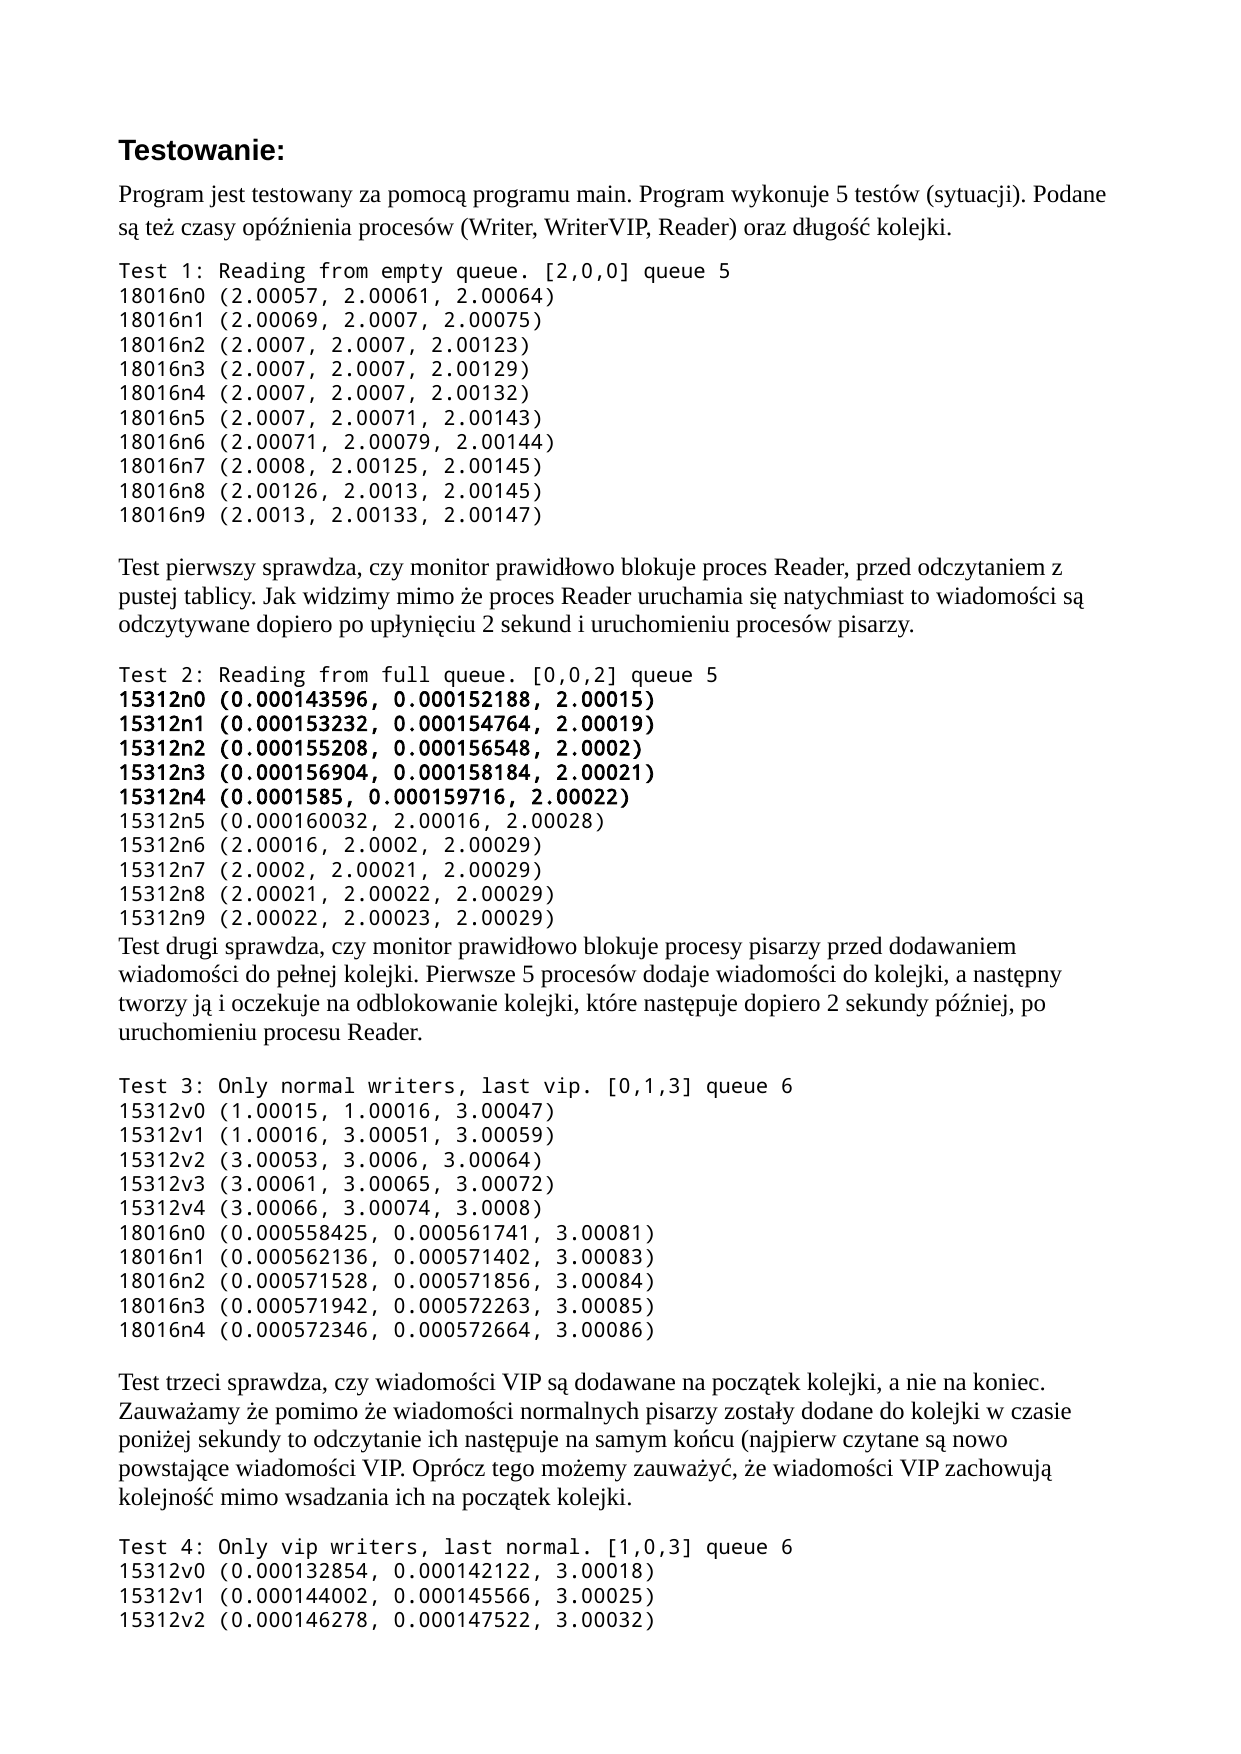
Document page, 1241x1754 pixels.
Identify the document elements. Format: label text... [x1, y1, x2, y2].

subtitle Testowanie: [118, 133, 1122, 166]
text Test pierwszy sprawdza, czy monitor prawidłowo blokuje proces Reader, przed odczytaniem z pustej tablicy. Jak widzimy mimo że proces Reader uruchamia się natychmiast to wiadomości są odczytywane dopiero po upłynięciu 2 sekund i uruchomieniu procesów pisarzy. [118, 552, 1122, 638]
text 18016n5 (2.0007, 2.00071, 2.00143) [118, 406, 1122, 430]
text 18016n2 (0.000571528, 0.000571856, 3.00084) [118, 1269, 1122, 1294]
text Program jest testowany za pomocą programu main. Program wykonuje 5 testów (sytuacji). Podane są też czasy opóźnienia procesów (Writer, WriterVIP, Reader) oraz długość kolejki. [118, 179, 1122, 241]
text 15312n2 (0.000155208, 0.000156548, 2.0002) [118, 736, 1122, 760]
text 18016n0 (2.00057, 2.00061, 2.00064) [118, 284, 1122, 308]
text Test 2: Reading from full queue. [0,0,2] queue 5 [118, 663, 1122, 687]
text 18016n9 (2.0013, 2.00133, 2.00147) [118, 503, 1122, 528]
text 15312v0 (1.00015, 1.00016, 3.00047) [118, 1099, 1122, 1123]
text 15312n3 (0.000156904, 0.000158184, 2.00021) [118, 760, 1122, 784]
text Test 1: Reading from empty queue. [2,0,0] queue 5 [118, 259, 1122, 284]
text 18016n4 (0.000572346, 0.000572664, 3.00086) [118, 1318, 1122, 1343]
text 15312v1 (1.00016, 3.00051, 3.00059) [118, 1123, 1122, 1148]
text 15312n6 (2.00016, 2.0002, 2.00029) [118, 833, 1122, 858]
text 15312v3 (3.00061, 3.00065, 3.00072) [118, 1172, 1122, 1196]
text 15312n7 (2.0002, 2.00021, 2.00029) [118, 858, 1122, 882]
text Test trzeci sprawdza, czy wiadomości VIP są dodawane na początek kolejki, a nie na koniec. Zauważamy że pomimo że wiadomości normalnych pisarzy zostały dodane do kolejki w czasie poniżej sekundy to odczytanie ich następuje na samym końcu (najpierw czytane są nowo powstające wiadomości VIP. Oprócz tego możemy zauważyć, że wiadomości VIP zachowują kolejność mimo wsadzania ich na początek kolejki. [118, 1367, 1122, 1511]
text 15312v0 (0.000132854, 0.000142122, 3.00018) [118, 1559, 1122, 1584]
text 15312v2 (0.000146278, 0.000147522, 3.00032) [118, 1608, 1122, 1633]
text 15312v1 (0.000144002, 0.000145566, 3.00025) [118, 1584, 1122, 1608]
text Test 3: Only normal writers, last vip. [0,1,3] queue 6 [118, 1074, 1122, 1099]
text 15312n1 (0.000153232, 0.000154764, 2.00019) [118, 711, 1122, 736]
text 18016n1 (2.00069, 2.0007, 2.00075) [118, 308, 1122, 333]
text 15312n0 (0.000143596, 0.000152188, 2.00015) [118, 687, 1122, 711]
text 18016n7 (2.0008, 2.00125, 2.00145) [118, 454, 1122, 479]
text 18016n1 (0.000562136, 0.000571402, 3.00083) [118, 1245, 1122, 1269]
text 15312n4 (0.0001585, 0.000159716, 2.00022) [118, 784, 1122, 809]
text 15312n8 (2.00021, 2.00022, 2.00029) [118, 882, 1122, 906]
text 15312v4 (3.00066, 3.00074, 3.0008) [118, 1196, 1122, 1221]
text 15312v2 (3.00053, 3.0006, 3.00064) [118, 1148, 1122, 1172]
text 15312n9 (2.00022, 2.00023, 2.00029) [118, 906, 1122, 931]
text 18016n6 (2.00071, 2.00079, 2.00144) [118, 430, 1122, 454]
text Test 4: Only vip writers, last normal. [1,0,3] queue 6 [118, 1535, 1122, 1559]
text 15312n5 (0.000160032, 2.00016, 2.00028) [118, 809, 1122, 833]
text 18016n4 (2.0007, 2.0007, 2.00132) [118, 381, 1122, 406]
text Test drugi sprawdza, czy monitor prawidłowo blokuje procesy pisarzy przed dodawaniem wiadomości do pełnej kolejki. Pierwsze 5 procesów dodaje wiadomości do kolejki, a następny tworzy ją i oczekuje na odblokowanie kolejki, które następuje dopiero 2 sekundy później, po uruchomieniu procesu Reader. [118, 931, 1122, 1046]
text 18016n3 (0.000571942, 0.000572263, 3.00085) [118, 1294, 1122, 1318]
text 18016n2 (2.0007, 2.0007, 2.00123) [118, 333, 1122, 357]
text 18016n3 (2.0007, 2.0007, 2.00129) [118, 357, 1122, 381]
text 18016n0 (0.000558425, 0.000561741, 3.00081) [118, 1221, 1122, 1245]
text 18016n8 (2.00126, 2.0013, 2.00145) [118, 479, 1122, 503]
